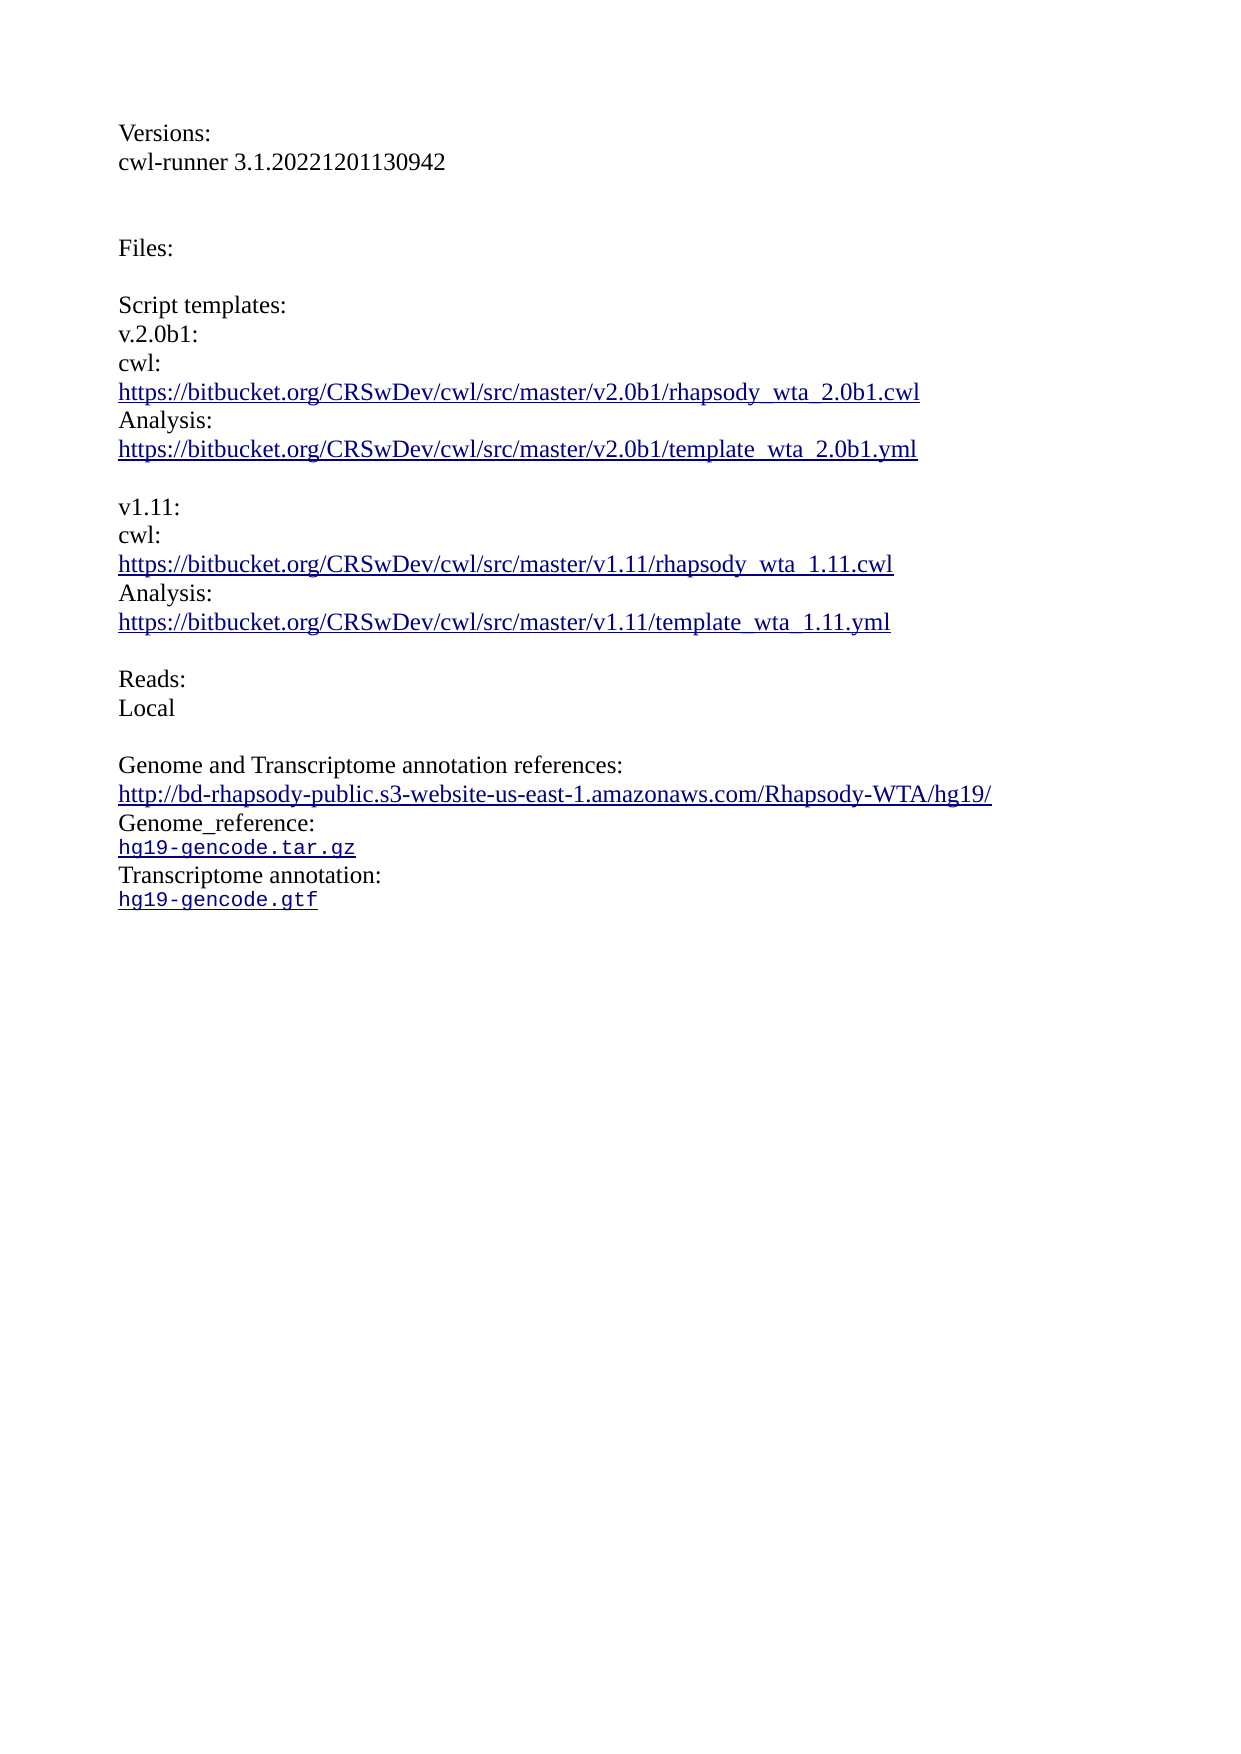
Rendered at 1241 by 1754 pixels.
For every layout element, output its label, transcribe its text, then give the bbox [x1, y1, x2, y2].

text Genome_reference: [118, 808, 1122, 837]
text http://bd-rhapsody-public.s3-website-us-east-1.amazonaws.com/Rhapsody-WTA/hg19/ [118, 779, 1122, 808]
text hg19-gencode.tar.gz [118, 837, 1122, 861]
text Analysis: [118, 578, 1122, 607]
text hg19-gencode.gtf [118, 889, 1122, 913]
text cwl: [118, 521, 1122, 549]
text https://bitbucket.org/CRSwDev/cwl/src/master/v2.0b1/template_wta_2.0b1.yml [118, 434, 1122, 463]
text https://bitbucket.org/CRSwDev/cwl/src/master/v1.11/rhapsody_wta_1.11.cwl [118, 549, 1122, 578]
text Local [118, 693, 1122, 722]
text Files: [118, 233, 1122, 262]
text cwl-runner 3.1.20221201130942 [118, 147, 1122, 176]
text Script templates: [118, 291, 1122, 319]
text https://bitbucket.org/CRSwDev/cwl/src/master/v1.11/template_wta_1.11.yml [118, 607, 1122, 636]
text cwl: [118, 348, 1122, 377]
text Transcriptome annotation: [118, 861, 1122, 889]
text Reads: [118, 664, 1122, 693]
text Versions: [118, 118, 1122, 147]
text v1.11: [118, 492, 1122, 521]
text v.2.0b1: [118, 319, 1122, 348]
text https://bitbucket.org/CRSwDev/cwl/src/master/v2.0b1/rhapsody_wta_2.0b1.cwl [118, 377, 1122, 406]
text Genome and Transcriptome annotation references: [118, 751, 1122, 779]
text Analysis: [118, 406, 1122, 434]
